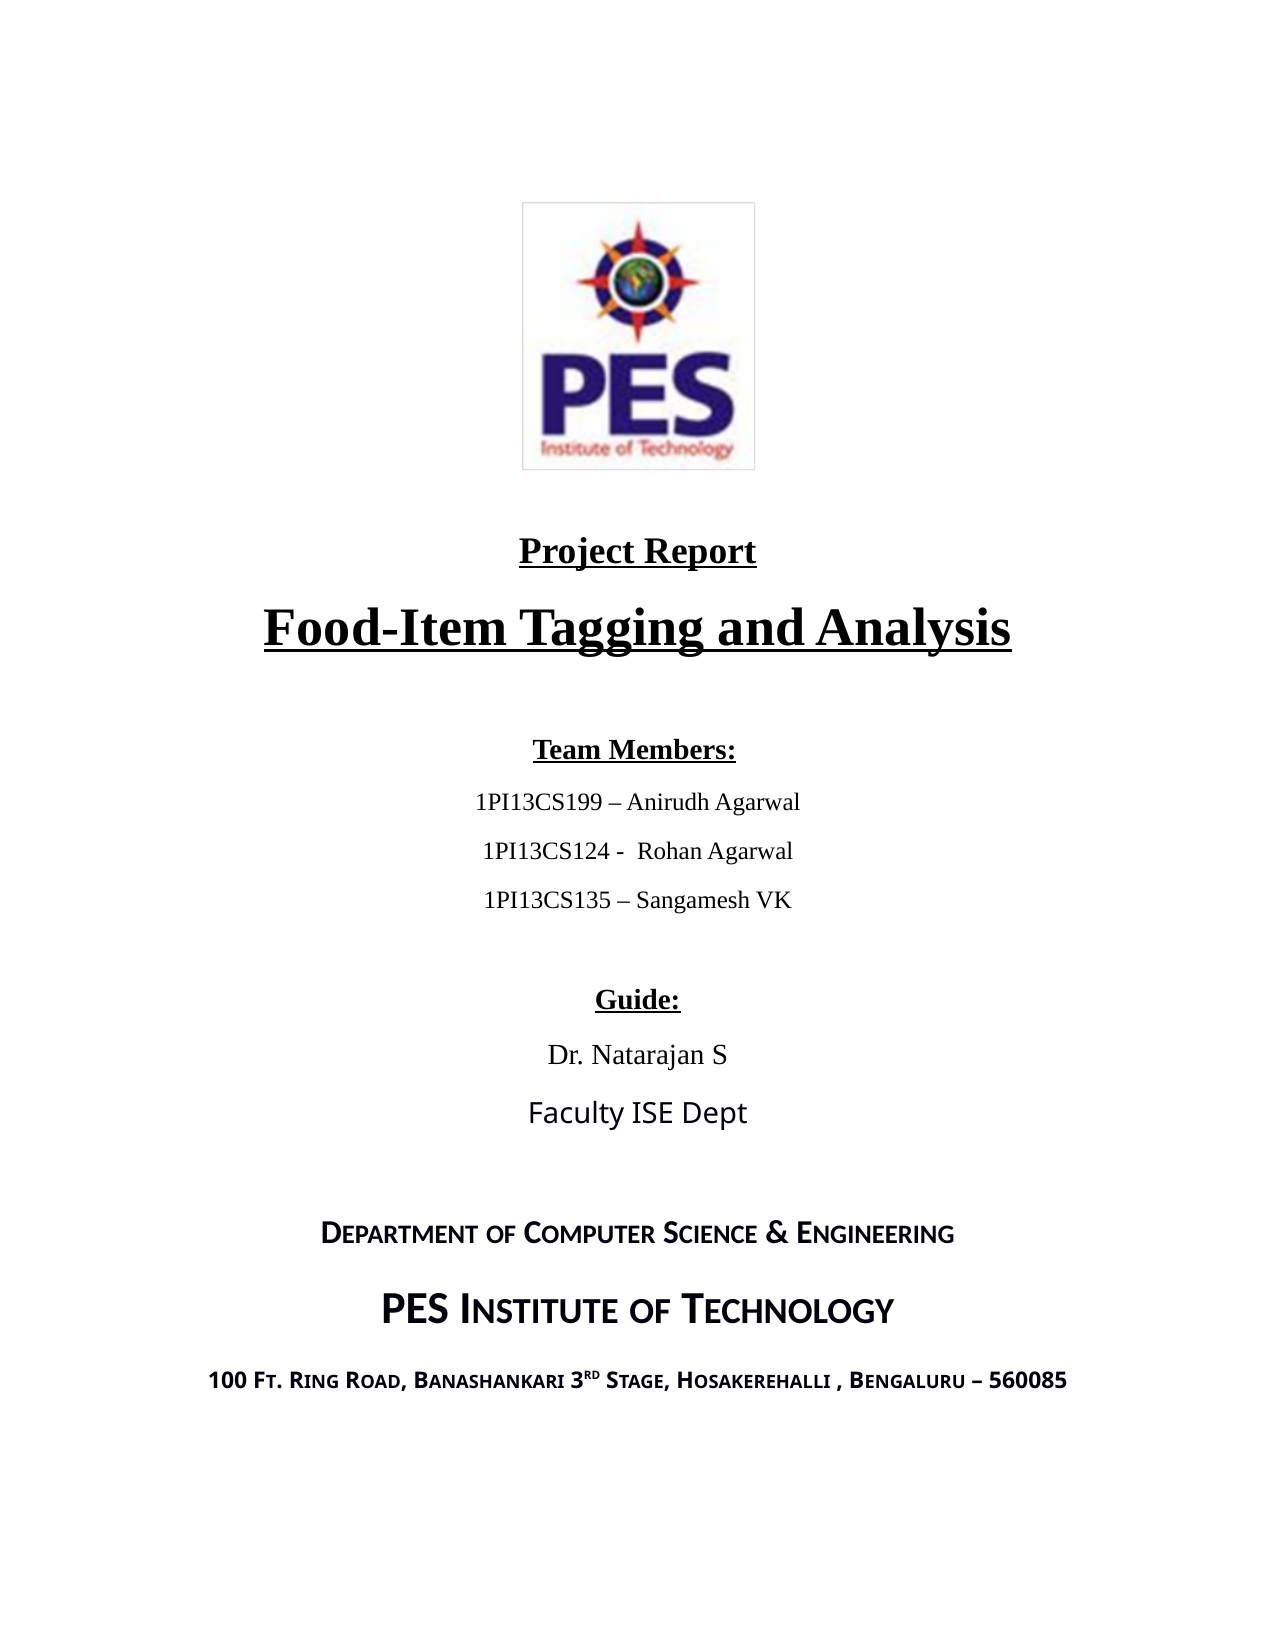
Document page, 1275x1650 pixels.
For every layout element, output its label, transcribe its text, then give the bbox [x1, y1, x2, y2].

text Guide: [150, 982, 1125, 1016]
text Team Members: [150, 732, 1125, 766]
text PES Institute of Technology [150, 1279, 1125, 1335]
text Faculty ISE Dept [150, 1092, 1125, 1132]
text Food-Item Tagging and Analysis [150, 595, 1125, 657]
text Project Report [150, 529, 1125, 572]
text 1PI13CS135 – Sangamesh VK [150, 885, 1125, 914]
text 1PI13CS124 - Rohan Agarwal [150, 836, 1125, 865]
text Department of Computer Science & Engineering [150, 1212, 1125, 1252]
text 1PI13CS199 – Anirudh Agarwal [150, 787, 1125, 816]
text 100 Ft. Ring Road, Banashankari 3rd Stage, Hosakerehalli , Bengaluru – 560085 [150, 1364, 1125, 1396]
text Dr. Natarajan S [150, 1037, 1125, 1071]
